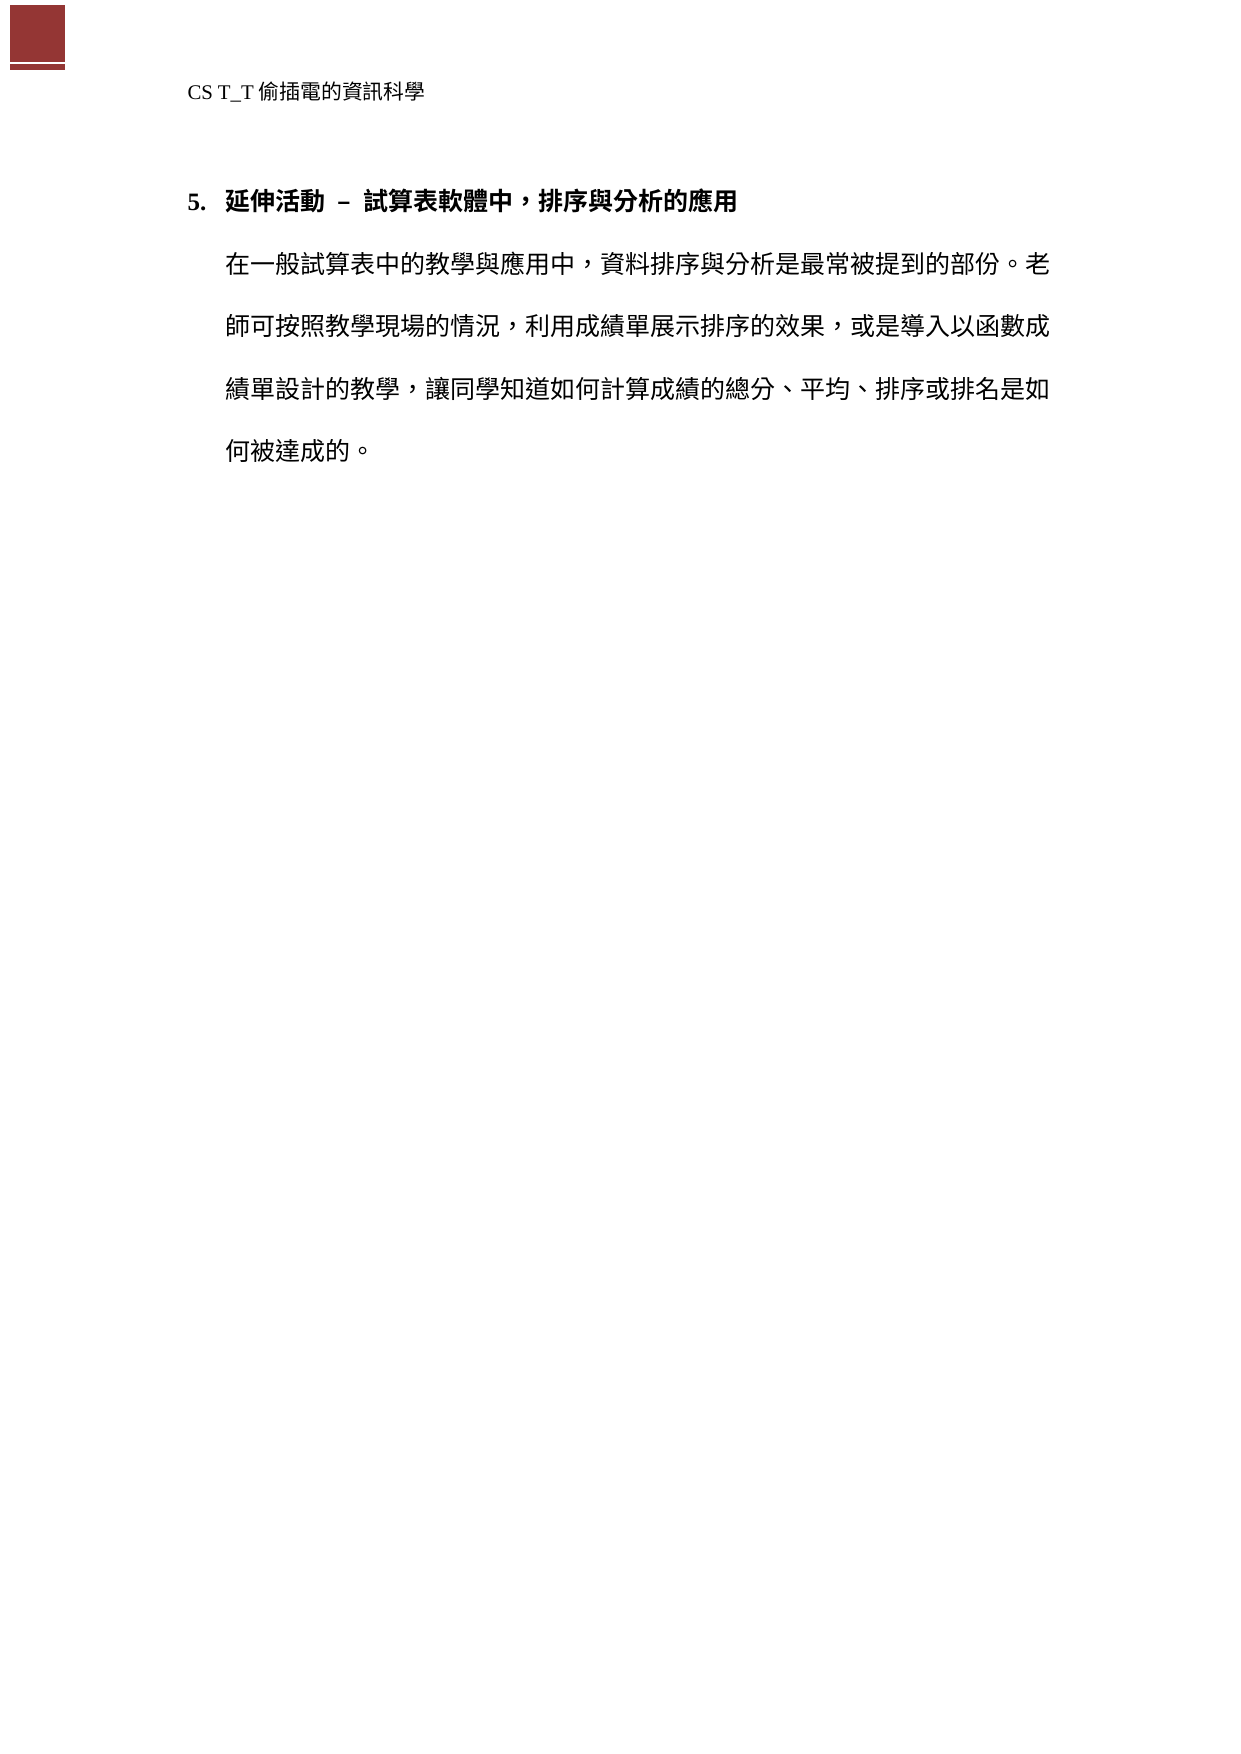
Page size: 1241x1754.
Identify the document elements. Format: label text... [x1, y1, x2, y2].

list 延伸活動 – 試算表軟體中，排序與分析的應用 [187, 158, 1053, 221]
text 在一般試算表中的教學與應用中，資料排序與分析是最常被提到的部份。老師可按照教學現場的情況，利用成績單展示排序的效果，或是導入以函數成績單設計的教學，讓同學知道如何計算成績的總分、平均、排序或排名是如何被達成的。 [225, 221, 1053, 471]
